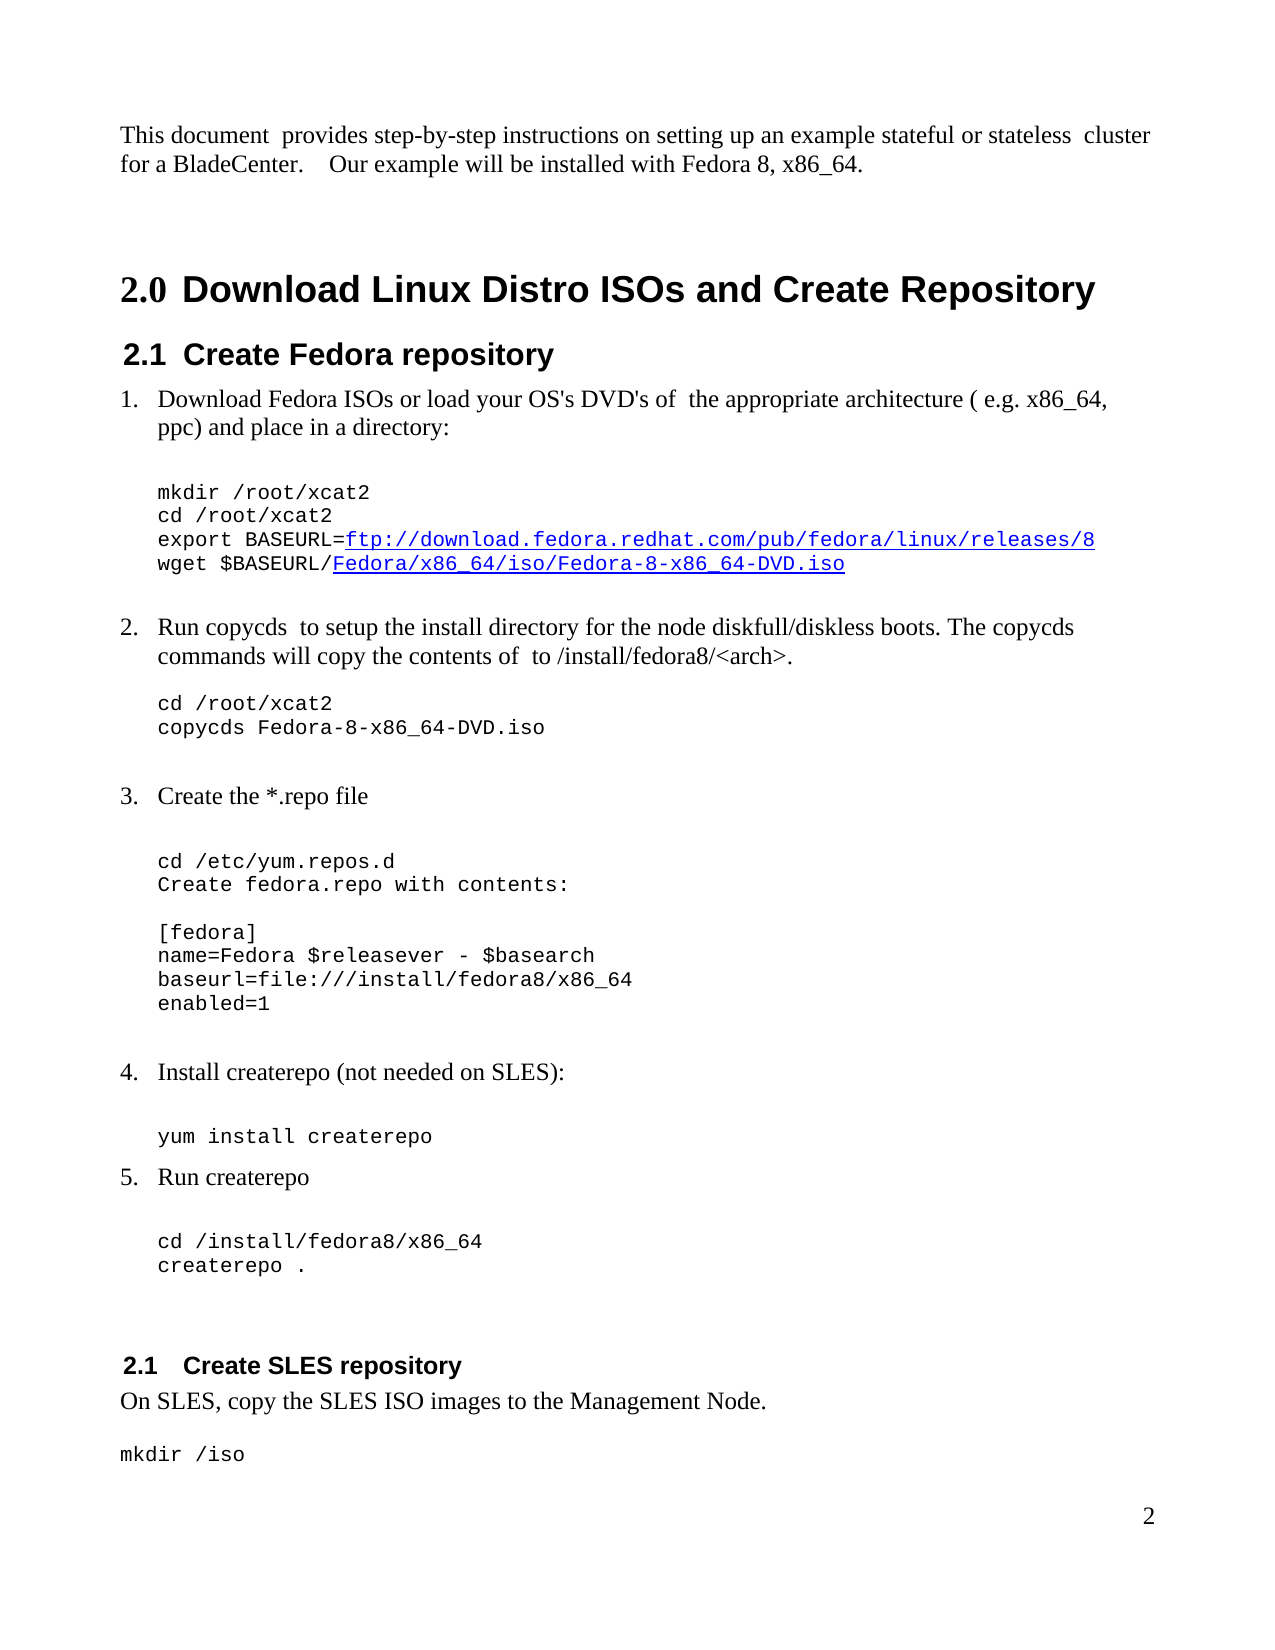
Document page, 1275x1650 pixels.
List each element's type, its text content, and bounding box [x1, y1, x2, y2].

text yum install createrepo [157, 1126, 1155, 1150]
text cd /root/xcat2 [157, 693, 1155, 717]
list Run copycds to setup the install directory for the node diskfull/diskless boots. The copycds commands will copy the contents of to /install/fedora8/<arch>. [120, 612, 1155, 669]
list Install createrepo (not needed on SLES): [120, 1057, 1155, 1086]
text createrepo . [157, 1255, 1155, 1302]
text enabled=1 [157, 993, 1155, 1016]
list Create the *.repo file [120, 781, 1155, 810]
subtitle Create SLES repository [123, 1351, 1155, 1380]
text [fedora] [157, 922, 1155, 945]
text baseurl=file:///install/fedora8/x86_64 [157, 969, 1155, 993]
text cd /root/xcat2 [157, 506, 1155, 529]
text This document provides step-by-step instructions on setting up an example stateful or stateless cluster for a BladeCenter. Our example will be installed with Fedora 8, x86_64. [120, 120, 1155, 177]
text cd /etc/yum.repos.d [157, 851, 1155, 874]
text On SLES, copy the SLES ISO images to the Management Node. [120, 1386, 1155, 1415]
text export BASEURL=ftp://download.fedora.redhat.com/pub/fedora/linux/releases/8 [157, 529, 1155, 553]
text wget $BASEURL/Fedora/x86_64/iso/Fedora-8-x86_64-DVD.iso [157, 553, 1155, 576]
text mkdir /root/xcat2 [157, 482, 1155, 506]
list Download Fedora ISOs or load your OS's DVD's of the appropriate architecture ( e.g. x86_64, ppc) and place in a directory: [120, 384, 1155, 441]
subtitle Create Fedora repository [123, 336, 1155, 372]
text name=Fedora $releasever - $basearch [157, 945, 1155, 969]
list Run createrepo [120, 1162, 1155, 1191]
subtitle Download Linux Distro ISOs and Create Repository [120, 267, 1155, 311]
text copycds Fedora-8-x86_64-DVD.iso [157, 717, 1155, 741]
text mkdir /iso [120, 1444, 1155, 1467]
text cd /install/fedora8/x86_64 [157, 1232, 1155, 1255]
text Create fedora.repo with contents: [157, 874, 1155, 898]
